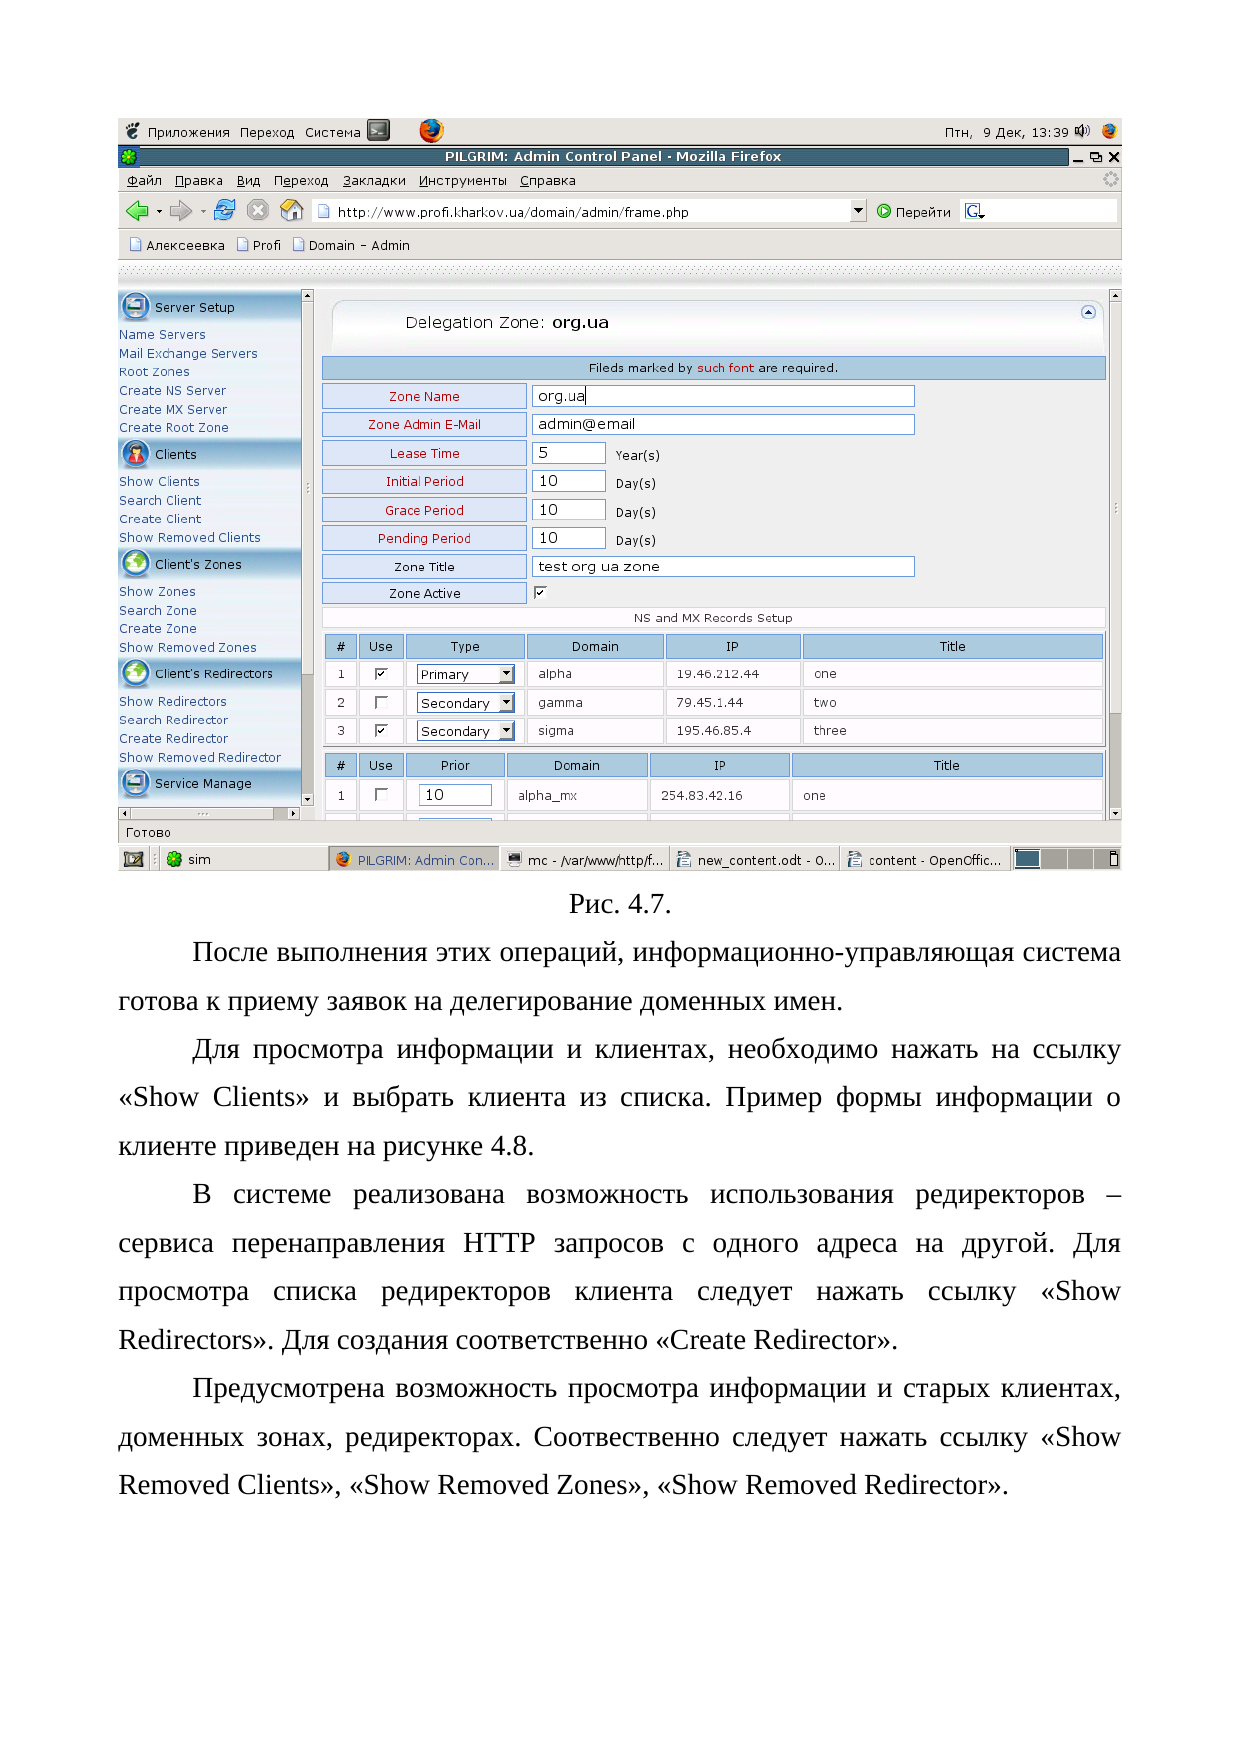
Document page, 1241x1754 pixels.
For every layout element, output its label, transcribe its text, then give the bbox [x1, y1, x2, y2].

text В системе реализована возможность использования редиректоров – сервиса перенаправления HTTP запросов с одного адреса на другой. Для просмотра списка редиректоров клиента следует нажать ссылку «Show Redirectors». Для создания соответственно «Create Redirector». [118, 1178, 1122, 1355]
text После выполнения этих операций, информационно-управляющая система готова к приему заявок на делегирование доменных имен. [118, 936, 1122, 1016]
picture [118, 118, 1122, 871]
text Рис. 4.7. [118, 871, 1122, 919]
text Предусмотрена возможность просмотра информации и старых клиентах, доменных зонах, редиректорах. Соотвественно следует нажать ссылку «Show Removed Clients», «Show Removed Zones», «Show Removed Redirector». [118, 1371, 1122, 1501]
text Для просмотра информации и клиентах, необходимо нажать на ссылку «Show Clients» и выбрать клиента из списка. Пример формы информации о клиенте приведен на рисунке 4.8. [118, 1032, 1122, 1162]
